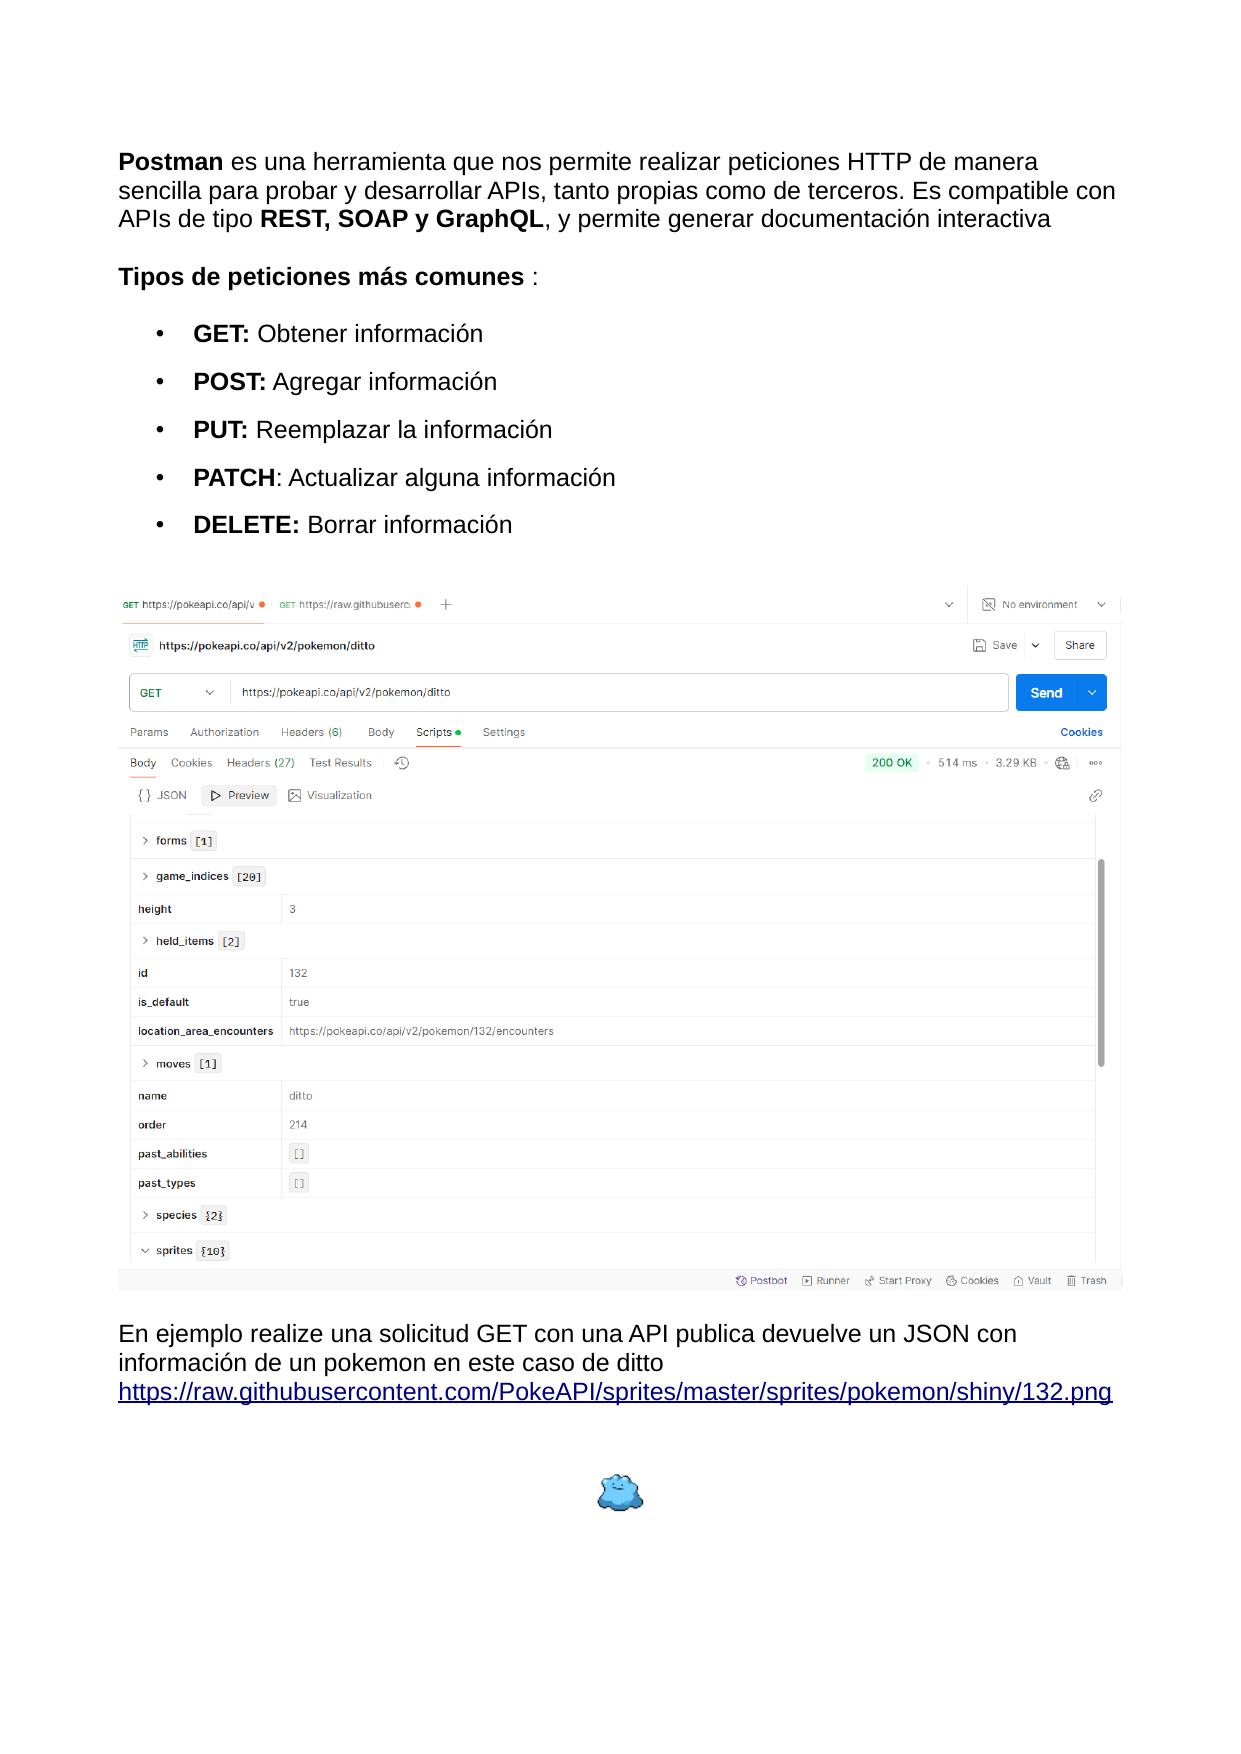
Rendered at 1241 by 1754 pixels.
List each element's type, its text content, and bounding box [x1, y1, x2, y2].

text https://raw.githubusercontent.com/PokeAPI/sprites/master/sprites/pokemon/shiny/132.png [118, 1377, 1122, 1405]
list PATCH: Actualizar alguna información [156, 462, 1122, 491]
list GET: Obtener información [156, 319, 1122, 348]
text Tipos de peticiones más comunes : [118, 262, 1122, 291]
text Postman es una herramienta que nos permite realizar peticiones HTTP de manera sencilla para probar y desarrollar APIs, tanto propias como de terceros. Es compatible con APIs de tipo REST, SOAP y GraphQL, y permite generar documentación interactiva [118, 147, 1122, 233]
picture [118, 586, 1123, 1291]
picture [560, 1434, 680, 1554]
text En ejemplo realize una solicitud GET con una API publica devuelve un JSON con información de un pokemon en este caso de ditto [118, 1319, 1122, 1377]
list POST: Agregar información [156, 367, 1122, 396]
list PUT: Reemplazar la información [156, 415, 1122, 444]
list DELETE: Borrar información [156, 510, 1122, 539]
